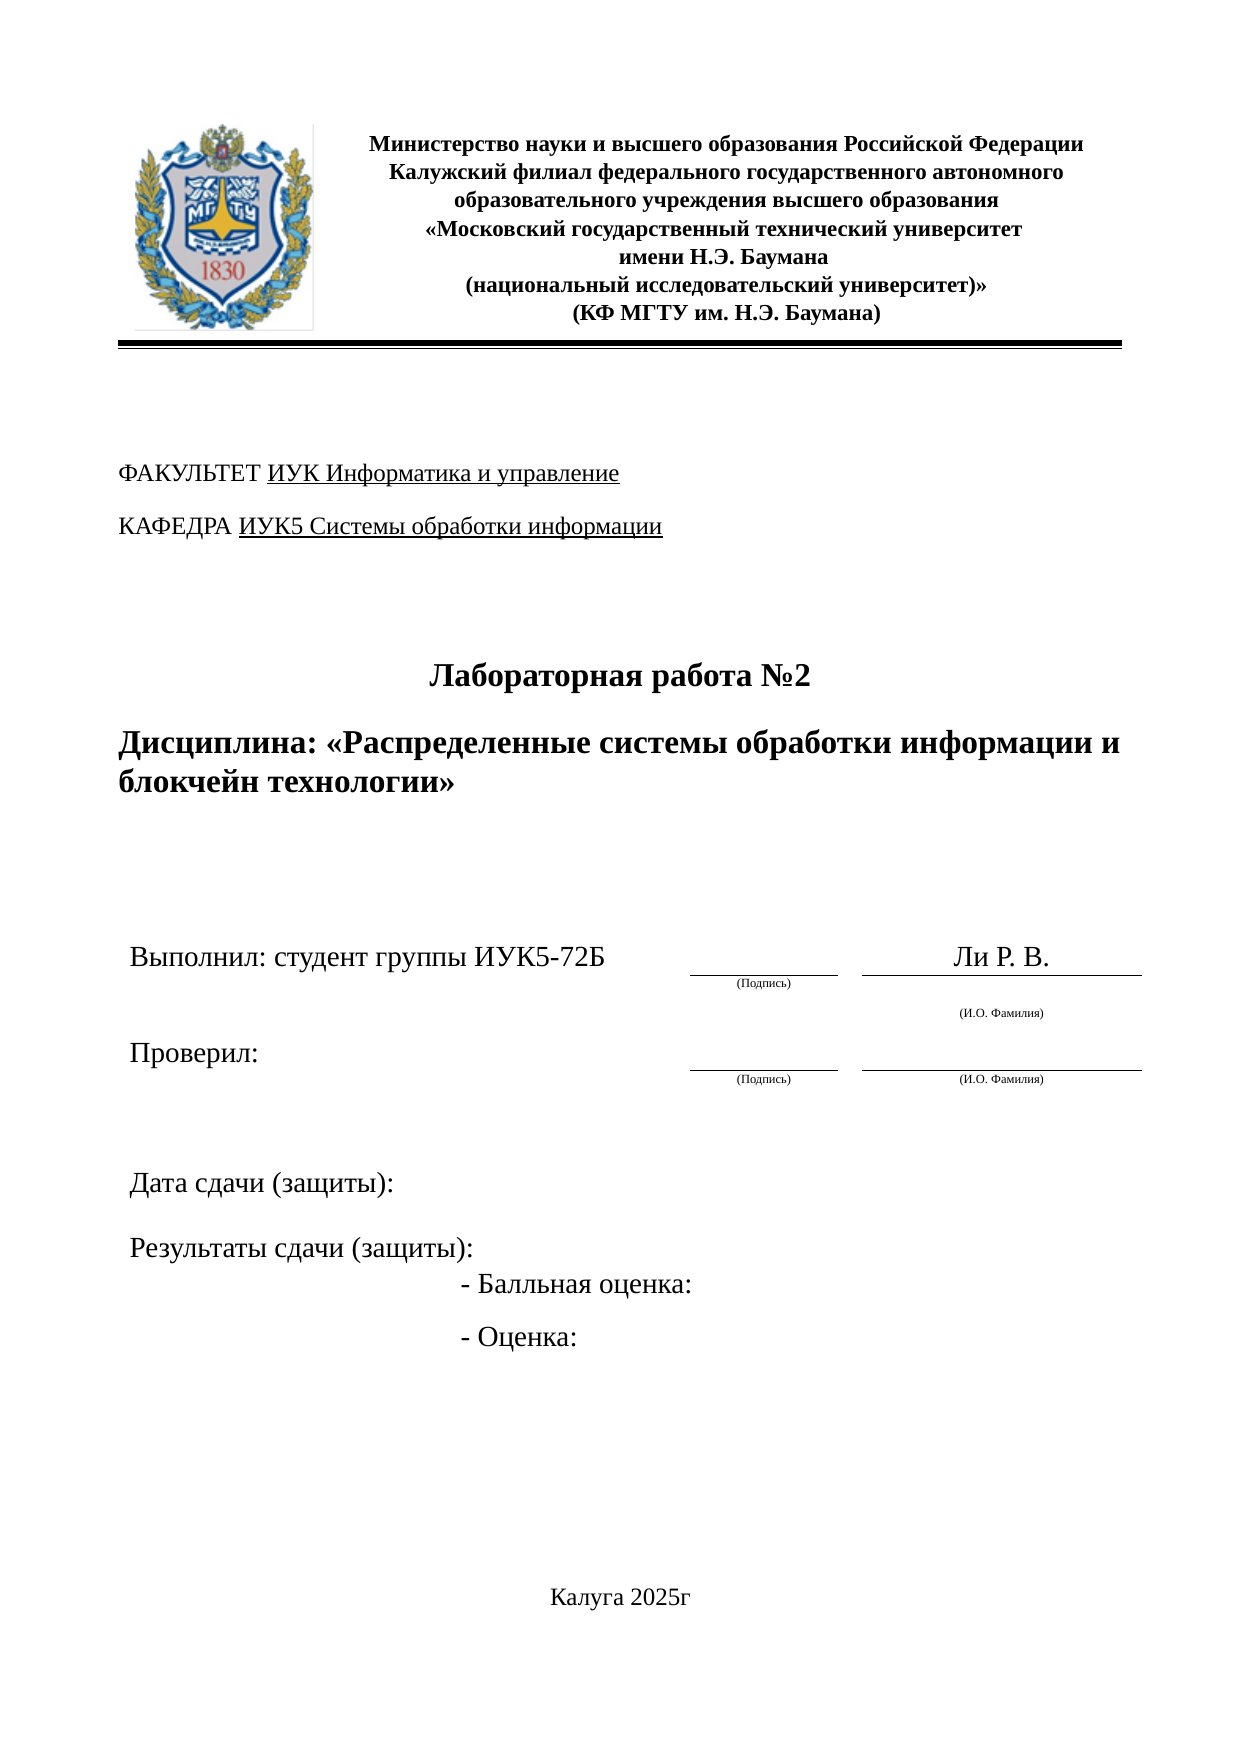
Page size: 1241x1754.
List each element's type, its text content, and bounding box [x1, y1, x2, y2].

table_cell [118, 975, 690, 1034]
text ФАКУЛЬТЕТ ИУК Информатика и управление [118, 458, 1122, 486]
table_cell [1114, 1266, 1142, 1381]
table_cell [1114, 1100, 1142, 1266]
table_header [118, 118, 331, 340]
table_cell (Подпись) [690, 976, 837, 1034]
table_cell [838, 1070, 862, 1100]
text Дисциплина: «Распределенные системы обработки информации и блокчейн технологии» [118, 723, 1122, 799]
table_cell Проверил: [118, 1035, 690, 1070]
table_cell Дата сдачи (защиты): Результаты сдачи (защиты): [118, 1100, 1114, 1266]
table_header Выполнил: студент группы ИУК5-72Б [118, 939, 690, 974]
table_cell (Подпись) [690, 1071, 837, 1100]
table_cell [118, 1070, 690, 1100]
table_header [838, 939, 862, 974]
table_cell [118, 1266, 449, 1381]
text КАФЕДРА ИУК5 Системы обработки информации [118, 511, 1122, 540]
table_cell [838, 975, 862, 1034]
table_cell (И.О. Фамилия) [862, 976, 1142, 1034]
text Калуга 2025г [118, 1582, 1122, 1611]
table_cell [838, 1035, 862, 1070]
table_cell [690, 1035, 837, 1070]
table_cell [862, 1035, 1142, 1070]
table_cell (И.О. Фамилия) [862, 1071, 1142, 1100]
text Лабораторная работа №2 [118, 655, 1122, 693]
table_cell - Балльная оценка: - Оценка: [449, 1266, 1114, 1381]
table_header [690, 939, 837, 974]
table_header Министерство науки и высшего образования Российской Федерации Калужский филиал федерального государственного автономного образовательного учреждения высшего образования «Московский государственный технический университет имени Н.Э. Баумана (национальный исследовательский университет)» (КФ МГТУ им. Н.Э. Баумана) [331, 118, 1122, 340]
table_header Ли Р. В. [862, 939, 1142, 974]
picture [134, 124, 315, 332]
